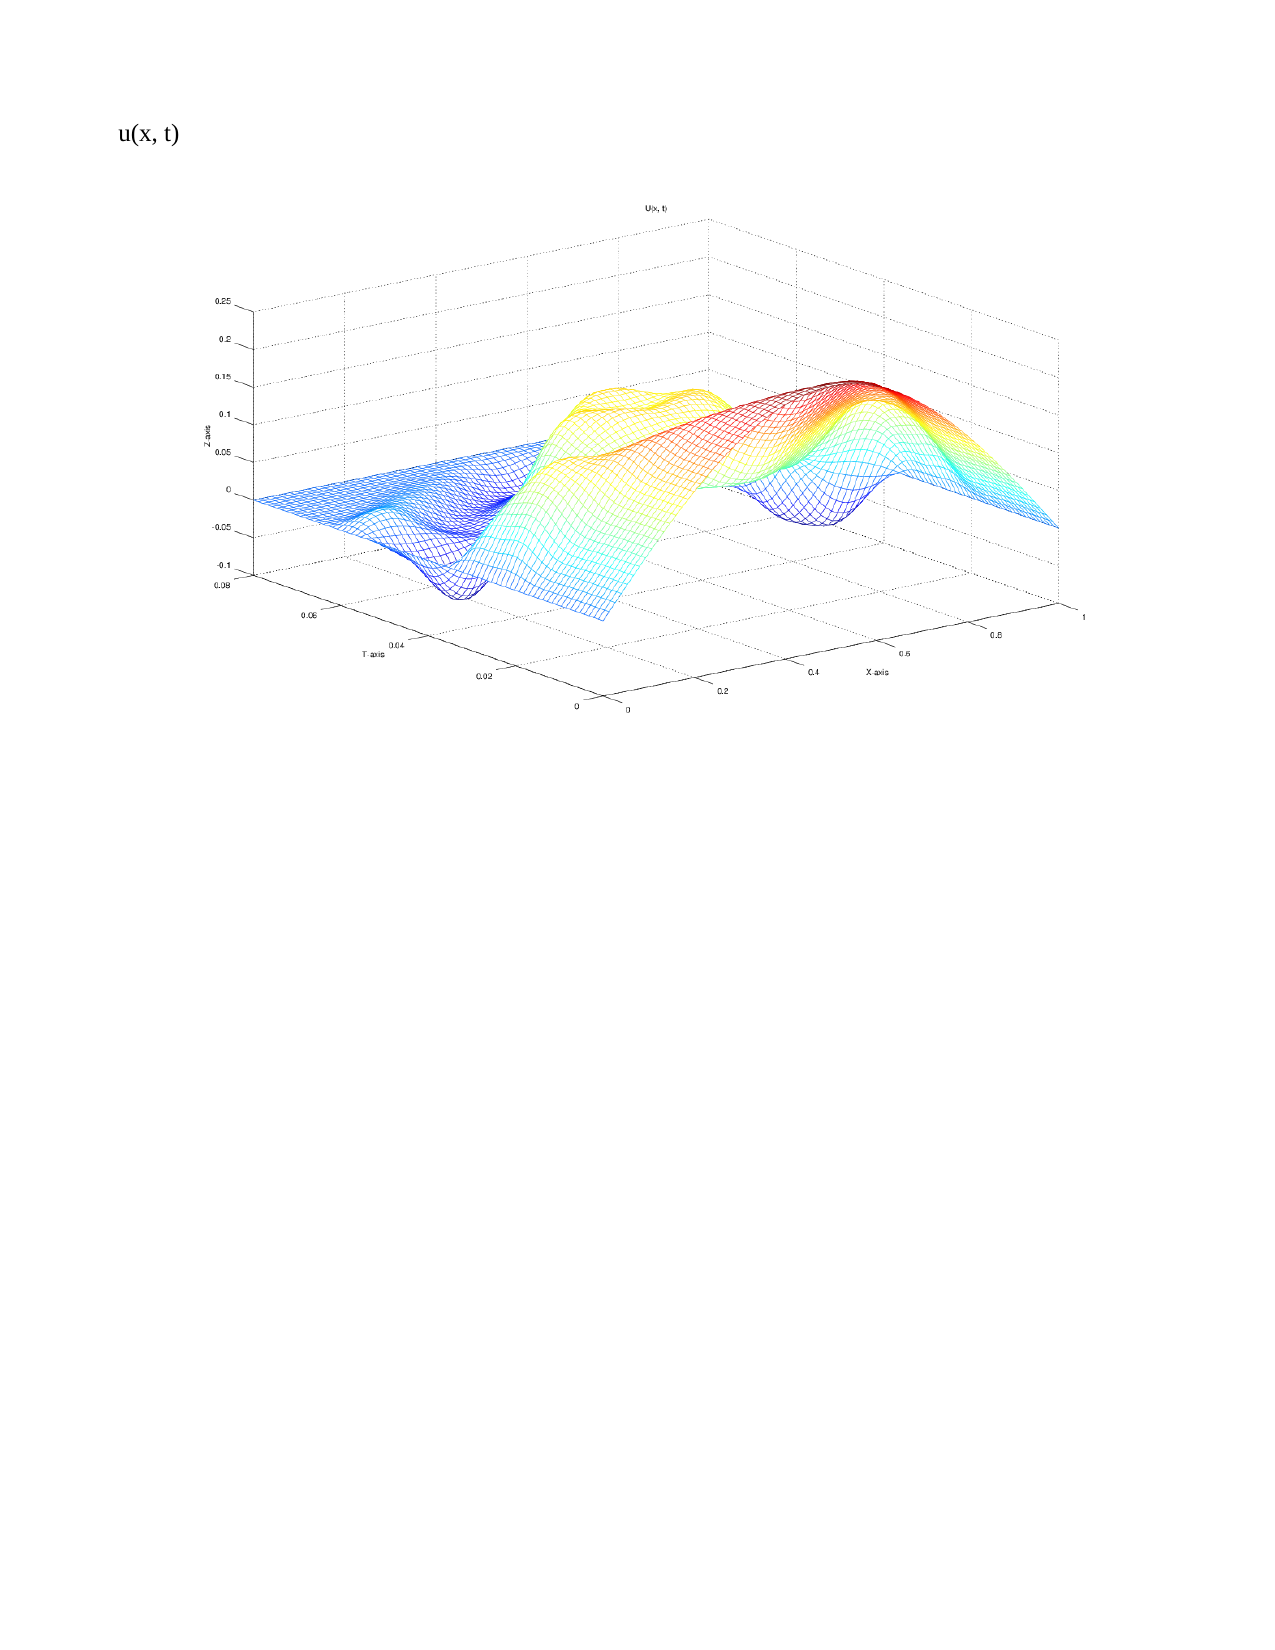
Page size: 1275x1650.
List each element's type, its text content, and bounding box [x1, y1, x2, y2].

text u(x, t) [118, 118, 1157, 147]
picture [118, 175, 1157, 760]
